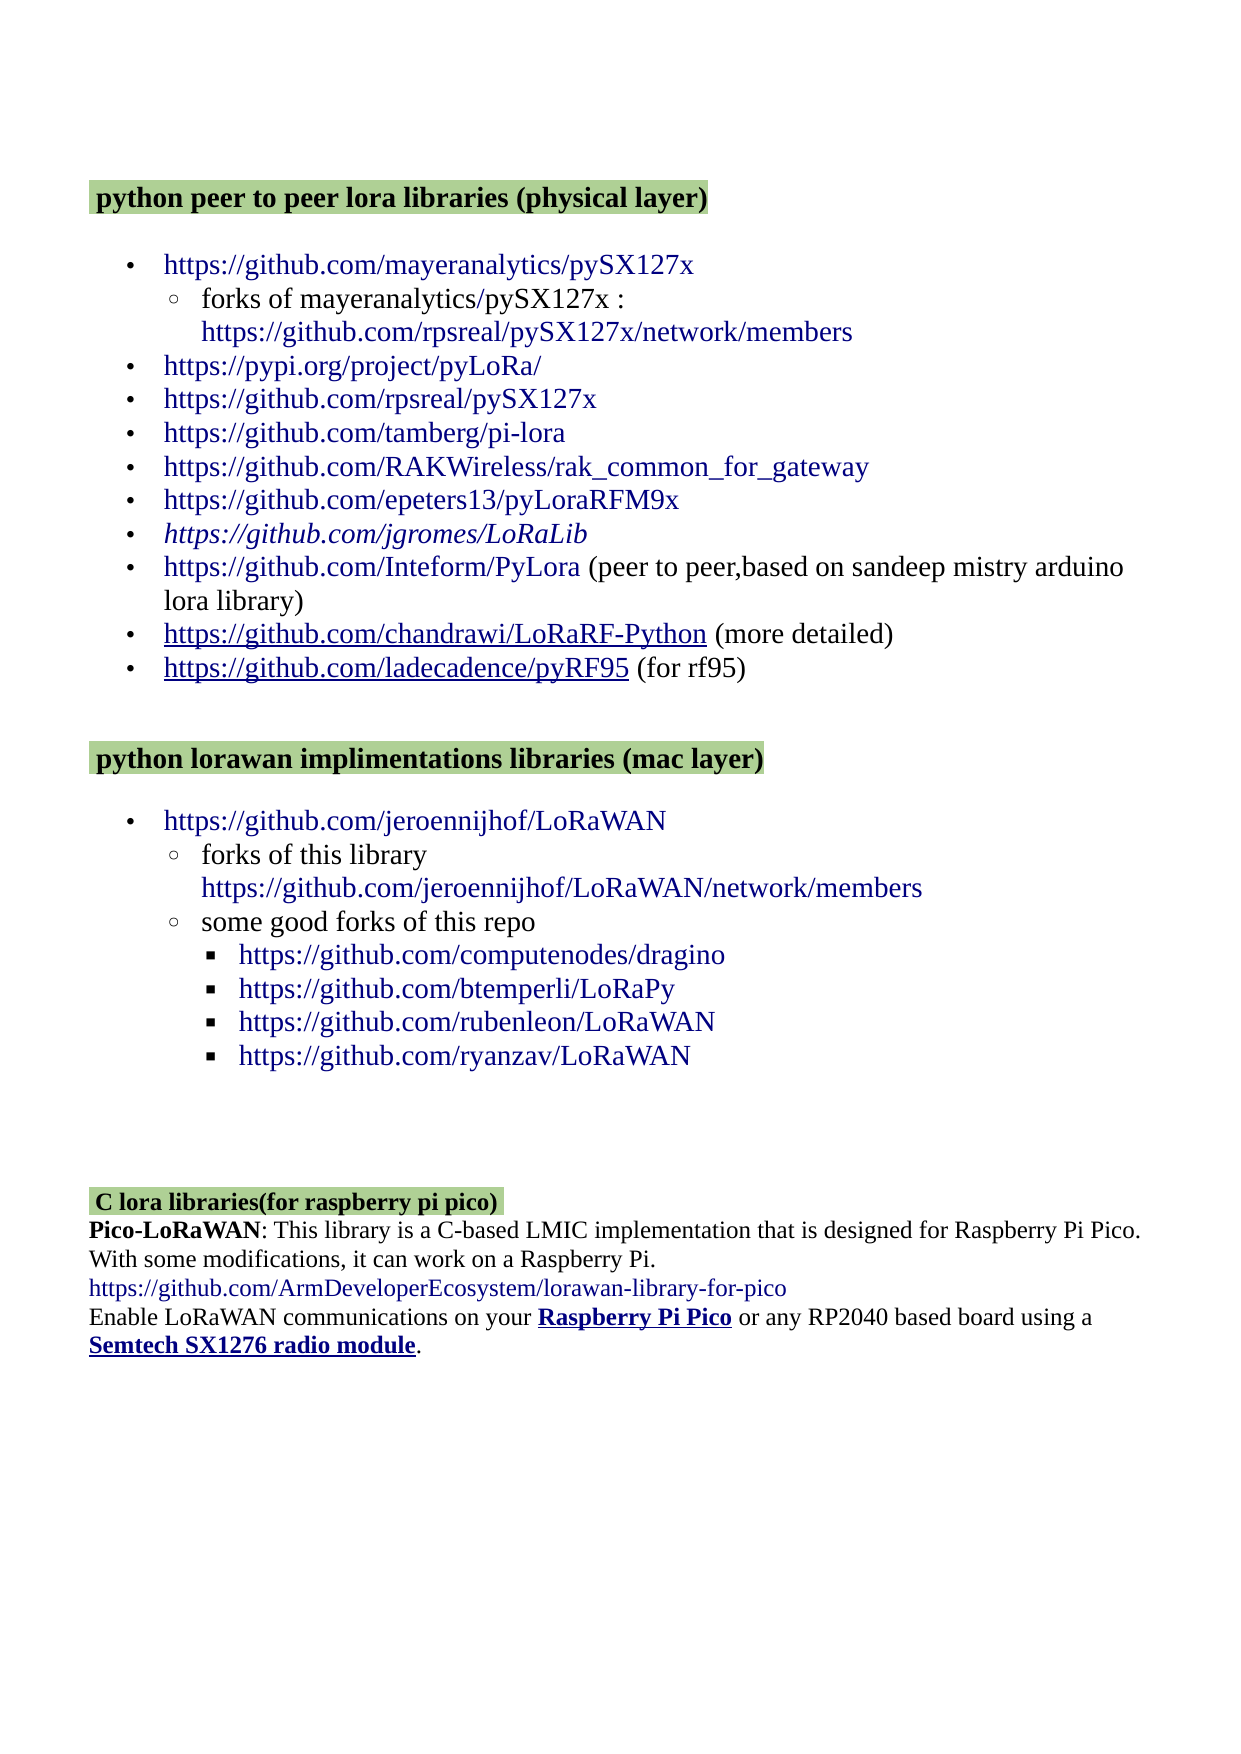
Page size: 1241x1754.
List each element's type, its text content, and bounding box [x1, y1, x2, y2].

text C lora libraries(for raspberry pi pico) [88, 1187, 1152, 1215]
list https://github.com/chandrawi/LoRaRF-Python (more detailed) [126, 616, 1152, 650]
list https://pypi.org/project/pyLoRa/ [126, 348, 1152, 382]
text Pico-LoRaWAN: This library is a C-based LMIC implementation that is designed for Raspberry Pi Pico. With some modifications, it can work on a Raspberry Pi. [88, 1215, 1152, 1273]
list https://github.com/tamberg/pi-lora [126, 415, 1152, 449]
list forks of mayeranalytics/pySX127x : [163, 281, 1152, 314]
list https://github.com/ryanzav/LoRaWAN [201, 1038, 1152, 1072]
list forks of this library https://github.com/jeroennijhof/LoRaWAN/network/members [163, 837, 1152, 904]
list some good forks of this repo [163, 904, 1152, 937]
list https://github.com/jeroennijhof/LoRaWAN [126, 803, 1152, 837]
list https://github.com/computenodes/dragino [201, 937, 1152, 971]
list https://github.com/rpsreal/pySX127x [126, 382, 1152, 415]
list https://github.com/rpsreal/pySX127x/network/members [163, 314, 1152, 348]
list https://github.com/Inteform/PyLora (peer to peer,based on sandeep mistry arduino lora library) [126, 549, 1152, 616]
text python peer to peer lora libraries (physical layer) [88, 180, 1152, 214]
text python lorawan implimentations libraries (mac layer) [88, 741, 1152, 774]
text https://github.com/ArmDeveloperEcosystem/lorawan-library-for-pico [88, 1273, 1152, 1302]
list https://github.com/mayeranalytics/pySX127x [126, 247, 1152, 281]
list https://github.com/ladecadence/pyRF95 (for rf95) [126, 650, 1152, 683]
text Enable LoRaWAN communications on your Raspberry Pi Pico or any RP2040 based board using a Semtech SX1276 radio module. [88, 1302, 1152, 1359]
list https://github.com/rubenleon/LoRaWAN [201, 1004, 1152, 1038]
list https://github.com/RAKWireless/rak_common_for_gateway [126, 449, 1152, 482]
list https://github.com/epeters13/pyLoraRFM9x [126, 482, 1152, 516]
list https://github.com/btemperli/LoRaPy [201, 971, 1152, 1004]
list https://github.com/jgromes/LoRaLib [126, 516, 1152, 549]
